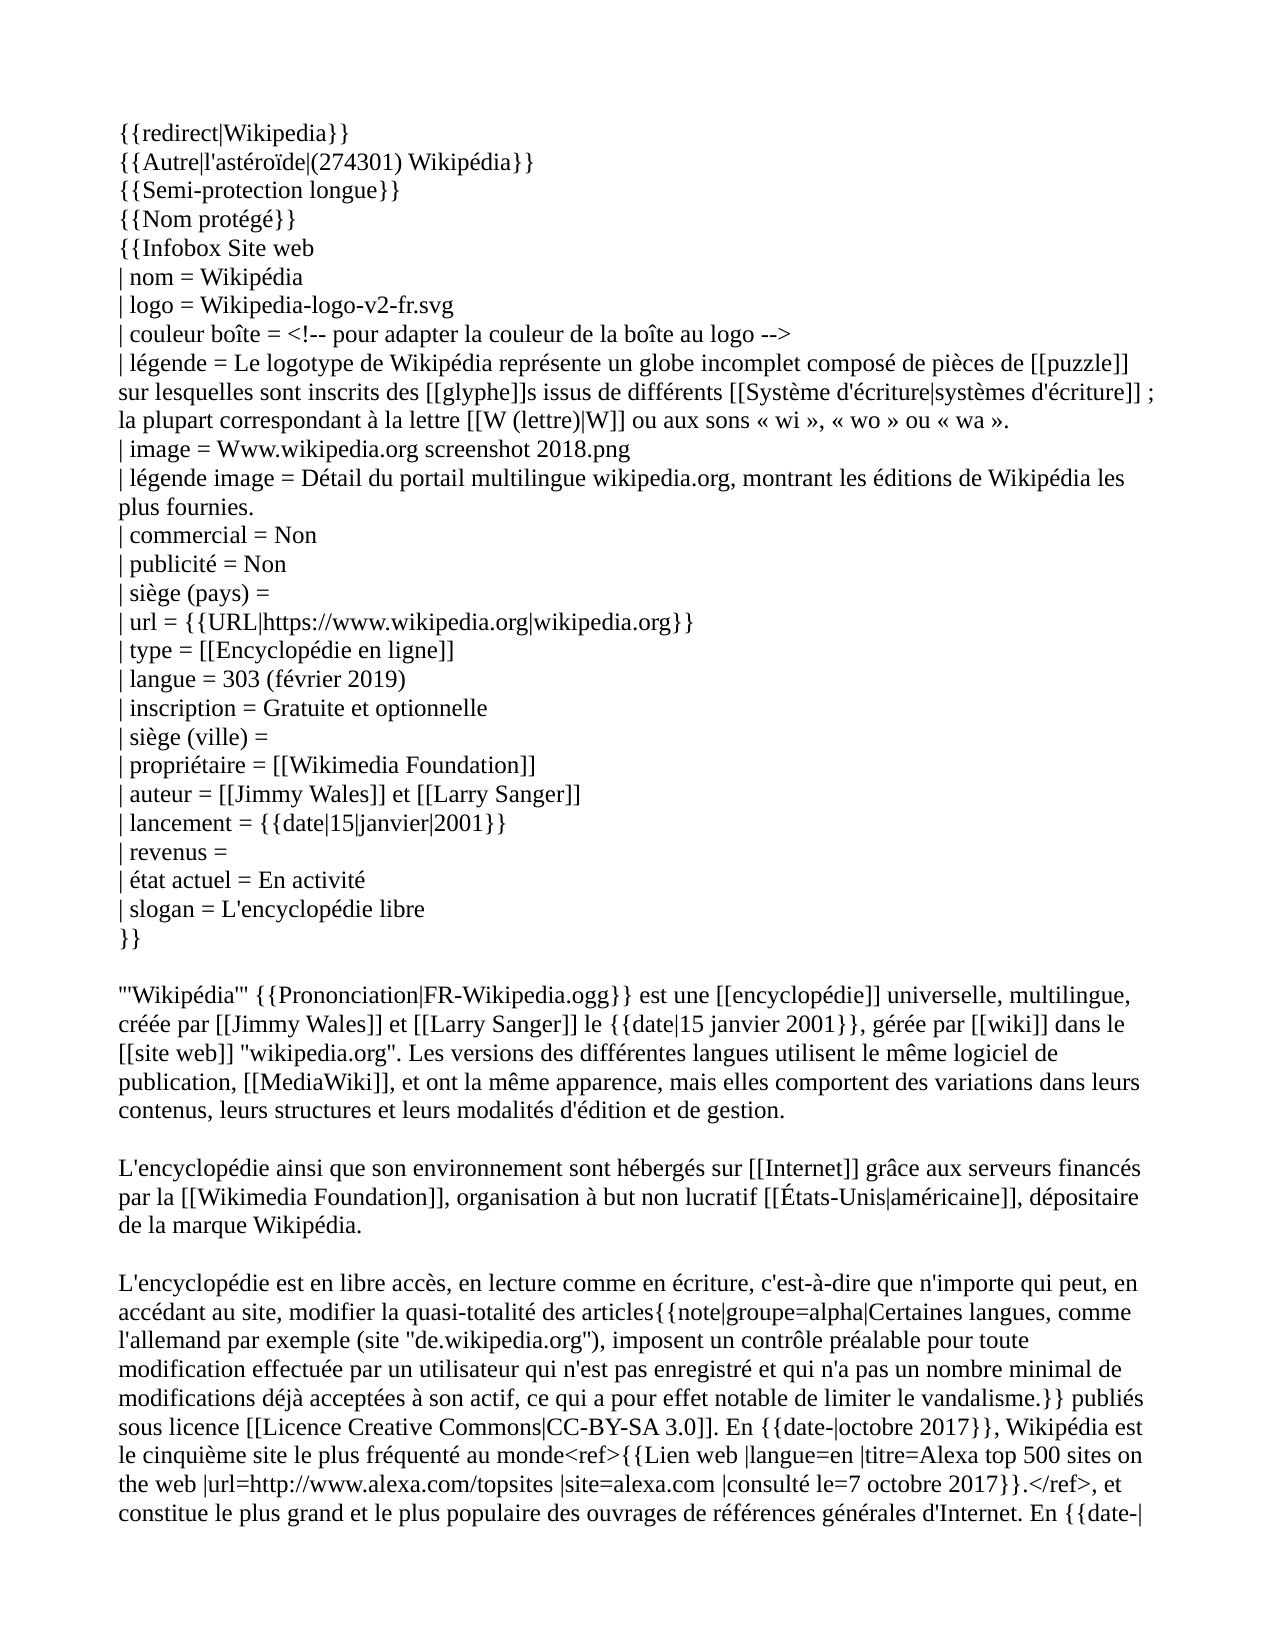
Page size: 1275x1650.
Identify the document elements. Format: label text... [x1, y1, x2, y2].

text | type = [[Encyclopédie en ligne]] [118, 636, 1157, 664]
text | légende image = Détail du portail multilingue wikipedia.org, montrant les éditions de Wikipédia les plus fournies. [118, 463, 1157, 521]
text | légende = Le logotype de Wikipédia représente un globe incomplet composé de pièces de [[puzzle]] sur lesquelles sont inscrits des [[glyphe]]s issus de différents [[Système d'écriture|systèmes d'écriture]] ; la plupart correspondant à la lettre [[W (lettre)|W]] ou aux sons « wi », « wo » ou « wa ». [118, 348, 1157, 434]
text | siège (pays) = [118, 578, 1157, 607]
text | auteur = [[Jimmy Wales]] et [[Larry Sanger]] [118, 779, 1157, 808]
text | publicité = Non [118, 549, 1157, 578]
text L'encyclopédie ainsi que son environnement sont hébergés sur [[Internet]] grâce aux serveurs financés par la [[Wikimedia Foundation]], organisation à but non lucratif [[États-Unis|américaine]], dépositaire de la marque Wikipédia. [118, 1153, 1157, 1239]
text | siège (ville) = [118, 722, 1157, 751]
text | langue = 303 (février 2019) [118, 664, 1157, 693]
text | commercial = Non [118, 521, 1157, 549]
text | lancement = {{date|15|janvier|2001}} [118, 808, 1157, 837]
text | état actuel = En activité [118, 866, 1157, 894]
text {{Infobox Site web [118, 233, 1157, 262]
text | image = Www.wikipedia.org screenshot 2018.png [118, 434, 1157, 463]
text {{redirect|Wikipedia}} [118, 118, 1157, 147]
text '''Wikipédia''' {{Prononciation|FR-Wikipedia.ogg}} est une [[encyclopédie]] universelle, multilingue, créée par [[Jimmy Wales]] et [[Larry Sanger]] le {{date|15 janvier 2001}}, gérée par [[wiki]] dans le [[site web]] ''wikipedia.org''. Les versions des différentes langues utilisent le même logiciel de publication, [[MediaWiki]], et ont la même apparence, mais elles comportent des variations dans leurs contenus, leurs structures et leurs modalités d'édition et de gestion. [118, 981, 1157, 1124]
text {{Autre|l'astéroïde|(274301) Wikipédia}} [118, 147, 1157, 176]
text | propriétaire = [[Wikimedia Foundation]] [118, 751, 1157, 779]
text | couleur boîte = <!-- pour adapter la couleur de la boîte au logo --> [118, 319, 1157, 348]
text L'encyclopédie est en libre accès, en lecture comme en écriture, c'est-à-dire que n'importe qui peut, en accédant au site, modifier la quasi-totalité des articles{{note|groupe=alpha|Certaines langues, comme l'allemand par exemple (site ''de.wikipedia.org''), imposent un contrôle préalable pour toute modification effectuée par un utilisateur qui n'est pas enregistré et qui n'a pas un nombre minimal de modifications déjà acceptées à son actif, ce qui a pour effet notable de limiter le vandalisme.}} publiés sous licence [[Licence Creative Commons|CC-BY-SA 3.0]]. En {{date-|octobre 2017}}, Wikipédia est le cinquième site le plus fréquenté au monde<ref>{{Lien web |langue=en |titre=Alexa top 500 sites on the web |url=http://www.alexa.com/topsites |site=alexa.com |consulté le=7 octobre 2017}}.</ref>, et constitue le plus grand et le plus populaire des ouvrages de références générales d'Internet. En {{date-| [118, 1268, 1157, 1527]
text }} [118, 923, 1157, 952]
text | inscription = Gratuite et optionnelle [118, 693, 1157, 722]
text {{Semi-protection longue}} [118, 176, 1157, 204]
text | logo = Wikipedia-logo-v2-fr.svg [118, 291, 1157, 319]
text | revenus = [118, 837, 1157, 866]
text | url = {{URL|https://www.wikipedia.org|wikipedia.org}} [118, 607, 1157, 636]
text {{Nom protégé}} [118, 204, 1157, 233]
text | nom = Wikipédia [118, 262, 1157, 291]
text | slogan = L'encyclopédie libre [118, 894, 1157, 923]
